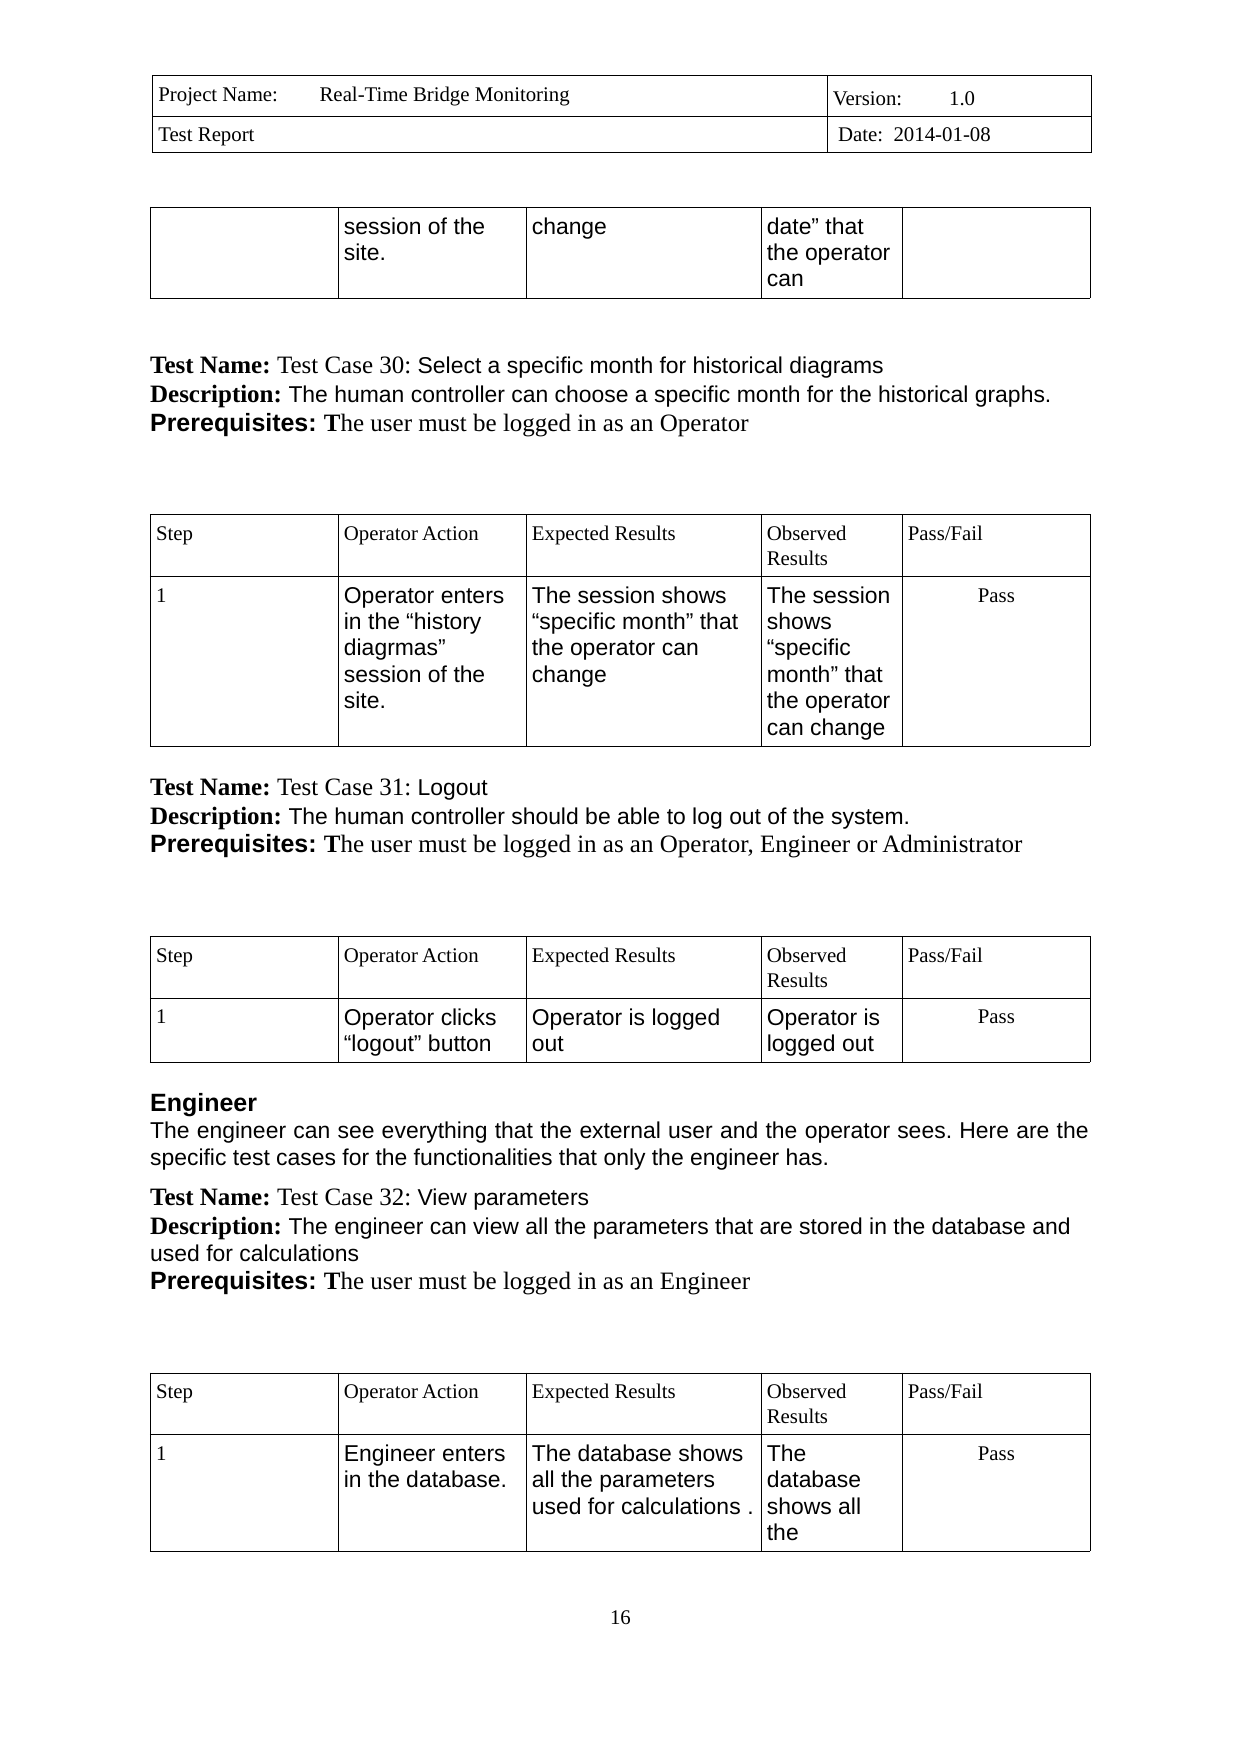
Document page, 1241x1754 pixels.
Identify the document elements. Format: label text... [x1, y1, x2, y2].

table_header Step [151, 515, 338, 576]
text The engineer can see everything that the external user and the operator sees. Here are the specific test cases for the functionalities that only the engineer has. [150, 1117, 1090, 1170]
table_cell The session shows “specific month” that the operator can change [762, 577, 902, 746]
table_header Observed Results [762, 515, 902, 576]
table_cell The session shows “specific month” that the operator can change [527, 577, 761, 746]
text Test Name: Test Case 30: Select a specific month for historical diagrams [150, 350, 1090, 379]
table_header Step [151, 937, 338, 998]
table_cell Operator enters in the “history diagrmas” session of the site. [339, 577, 526, 746]
table_header Expected Results [527, 1374, 761, 1434]
text used for calculations [150, 1240, 1090, 1266]
table_header Observed Results [762, 937, 902, 998]
text Prerequisites: The user must be logged in as an Operator [150, 408, 1090, 437]
table_header Observed Results [762, 1374, 902, 1434]
table_cell Operator is logged out [527, 999, 761, 1062]
table_cell Pass [903, 1435, 1090, 1551]
table_cell change [527, 208, 761, 297]
text Description: The engineer can view all the parameters that are stored in the database and [150, 1211, 1090, 1240]
table_header Pass/Fail [903, 937, 1090, 998]
table_header Operator Action [339, 515, 526, 576]
table_cell Operator clicks “logout” button [339, 999, 526, 1062]
table_cell Pass [903, 577, 1090, 746]
table_header Expected Results [527, 515, 761, 576]
table_cell The database shows all the parameters used for calculations . [527, 1435, 761, 1551]
table_cell Operator is logged out [762, 999, 902, 1062]
table_cell session of the site. [339, 208, 526, 297]
table_cell date” that the operator can [762, 208, 902, 297]
table_header Operator Action [339, 937, 526, 998]
table_header Step [151, 1374, 338, 1434]
text Description: The human controller should be able to log out of the system. [150, 801, 1090, 829]
table_header Pass/Fail [903, 515, 1090, 576]
text Engineer [150, 1088, 1090, 1117]
table_cell The database shows all the [762, 1435, 902, 1551]
table_cell [151, 208, 338, 297]
text Prerequisites: The user must be logged in as an Operator, Engineer or Administrator [150, 829, 1090, 858]
text Description: The human controller can choose a specific month for the historical graphs. [150, 379, 1090, 408]
table_header Operator Action [339, 1374, 526, 1434]
table_cell 1 [151, 1435, 338, 1551]
table_header Expected Results [527, 937, 761, 998]
table_cell 1 [151, 577, 338, 746]
table_cell Engineer enters in the database. [339, 1435, 526, 1551]
table_cell Pass [903, 999, 1090, 1062]
table_header Pass/Fail [903, 1374, 1090, 1434]
text Test Name: Test Case 32: View parameters [150, 1182, 1090, 1211]
text Test Name: Test Case 31: Logout [150, 772, 1090, 801]
table_cell 1 [151, 999, 338, 1062]
text Prerequisites: The user must be logged in as an Engineer [150, 1266, 1090, 1295]
table_cell [903, 208, 1090, 297]
